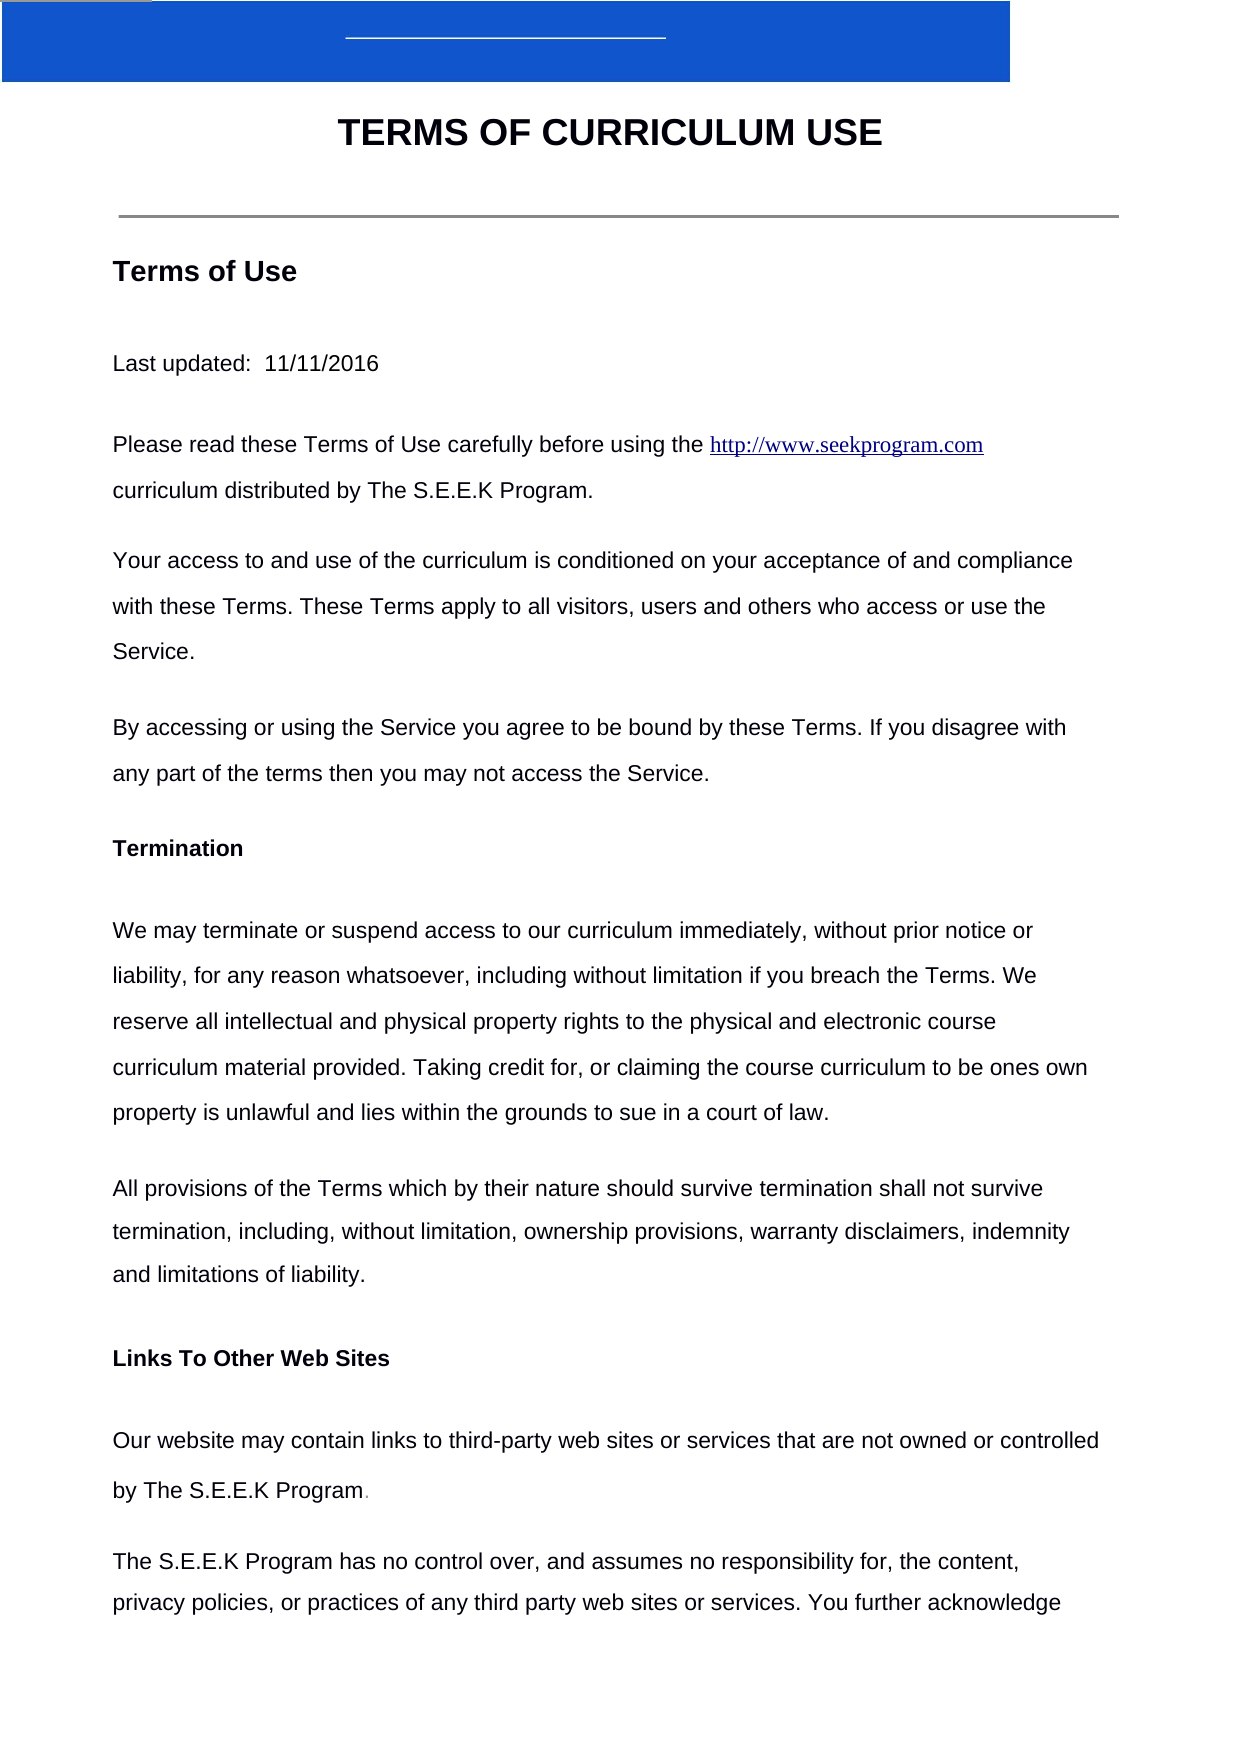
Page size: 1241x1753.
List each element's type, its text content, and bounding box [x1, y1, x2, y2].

text Please read these Terms of Use carefully before using the http://www.seekprogram.com curriculum distributed by The S.E.E.K Program. [112, 431, 1055, 503]
text By accessing or using the Service you agree to be bound by these Terms. If you disagree with any part of the terms then you may not access the Service. [112, 714, 1086, 786]
text The S.E.E.K Program has no control over, and assumes no responsibility for, the content, privacy policies, or practices of any third party web sites or services. You further acknowledge [112, 1548, 1090, 1616]
text Your access to and use of the curriculum is conditioned on your acceptance of and compliance with these Terms. These Terms apply to all visitors, users and others who access or use the Service. [112, 547, 1111, 664]
text Our website may contain links to third-party web sites or services that are not owned or controlled by The S.E.E.K Program. [112, 1427, 1111, 1504]
text All provisions of the Terms which by their nature should survive termination shall not survive termination, including, without limitation, ownership provisions, warranty disclaimers, indemnity and limitations of liability. [112, 1175, 1090, 1287]
text We may terminate or suspend access to our curriculum immediately, without prior notice or liability, for any reason whatsoever, including without limitation if you breach the Terms. We reserve all intellectual and physical property rights to the physical and electronic course curriculum material provided. Taking credit for, or claiming the course curriculum to be ones own property is unlawful and lies within the grounds to sue in a court of law. [112, 917, 1105, 1125]
picture [0, 0, 1012, 83]
text Termination [112, 835, 1111, 862]
text Links To Other Web Sites [112, 1345, 1111, 1371]
text Terms of Use [112, 254, 1111, 288]
text Last updated: 11/11/2016 [112, 350, 1111, 376]
text TERMS OF CURRICULUM USE [337, 111, 1111, 154]
